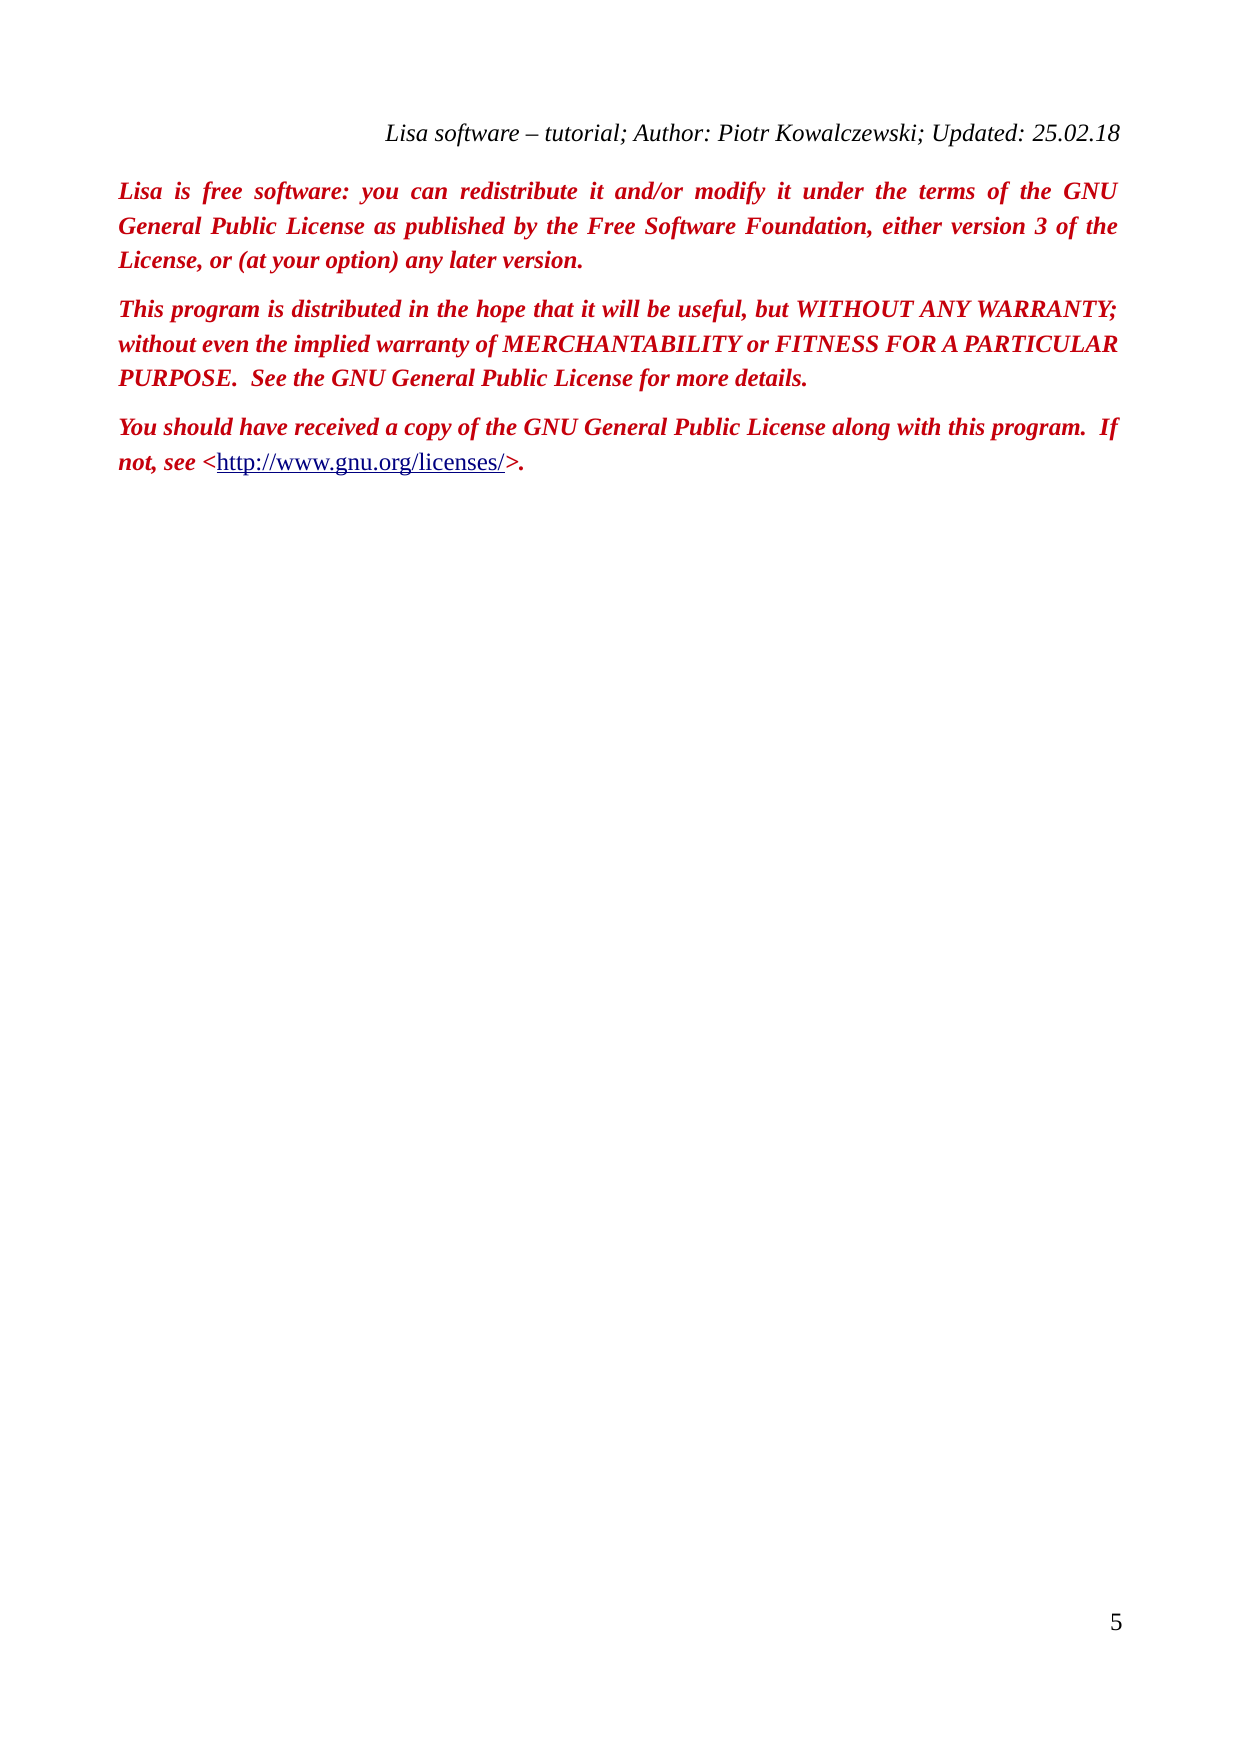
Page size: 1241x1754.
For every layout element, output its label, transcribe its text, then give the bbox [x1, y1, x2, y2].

text Lisa is free software: you can redistribute it and/or modify it under the terms of the GNU General Public License as published by the Free Software Foundation, either version 3 of the License, or (at your option) any later version. [118, 176, 1122, 274]
text This program is distributed in the hope that it will be useful, but WITHOUT ANY WARRANTY; without even the implied warranty of MERCHANTABILITY or FITNESS FOR A PARTICULAR PURPOSE. See the GNU General Public License for more details. [118, 294, 1122, 392]
text You should have received a copy of the GNU General Public License along with this program. If not, see <http://www.gnu.org/licenses/>. [118, 412, 1122, 476]
